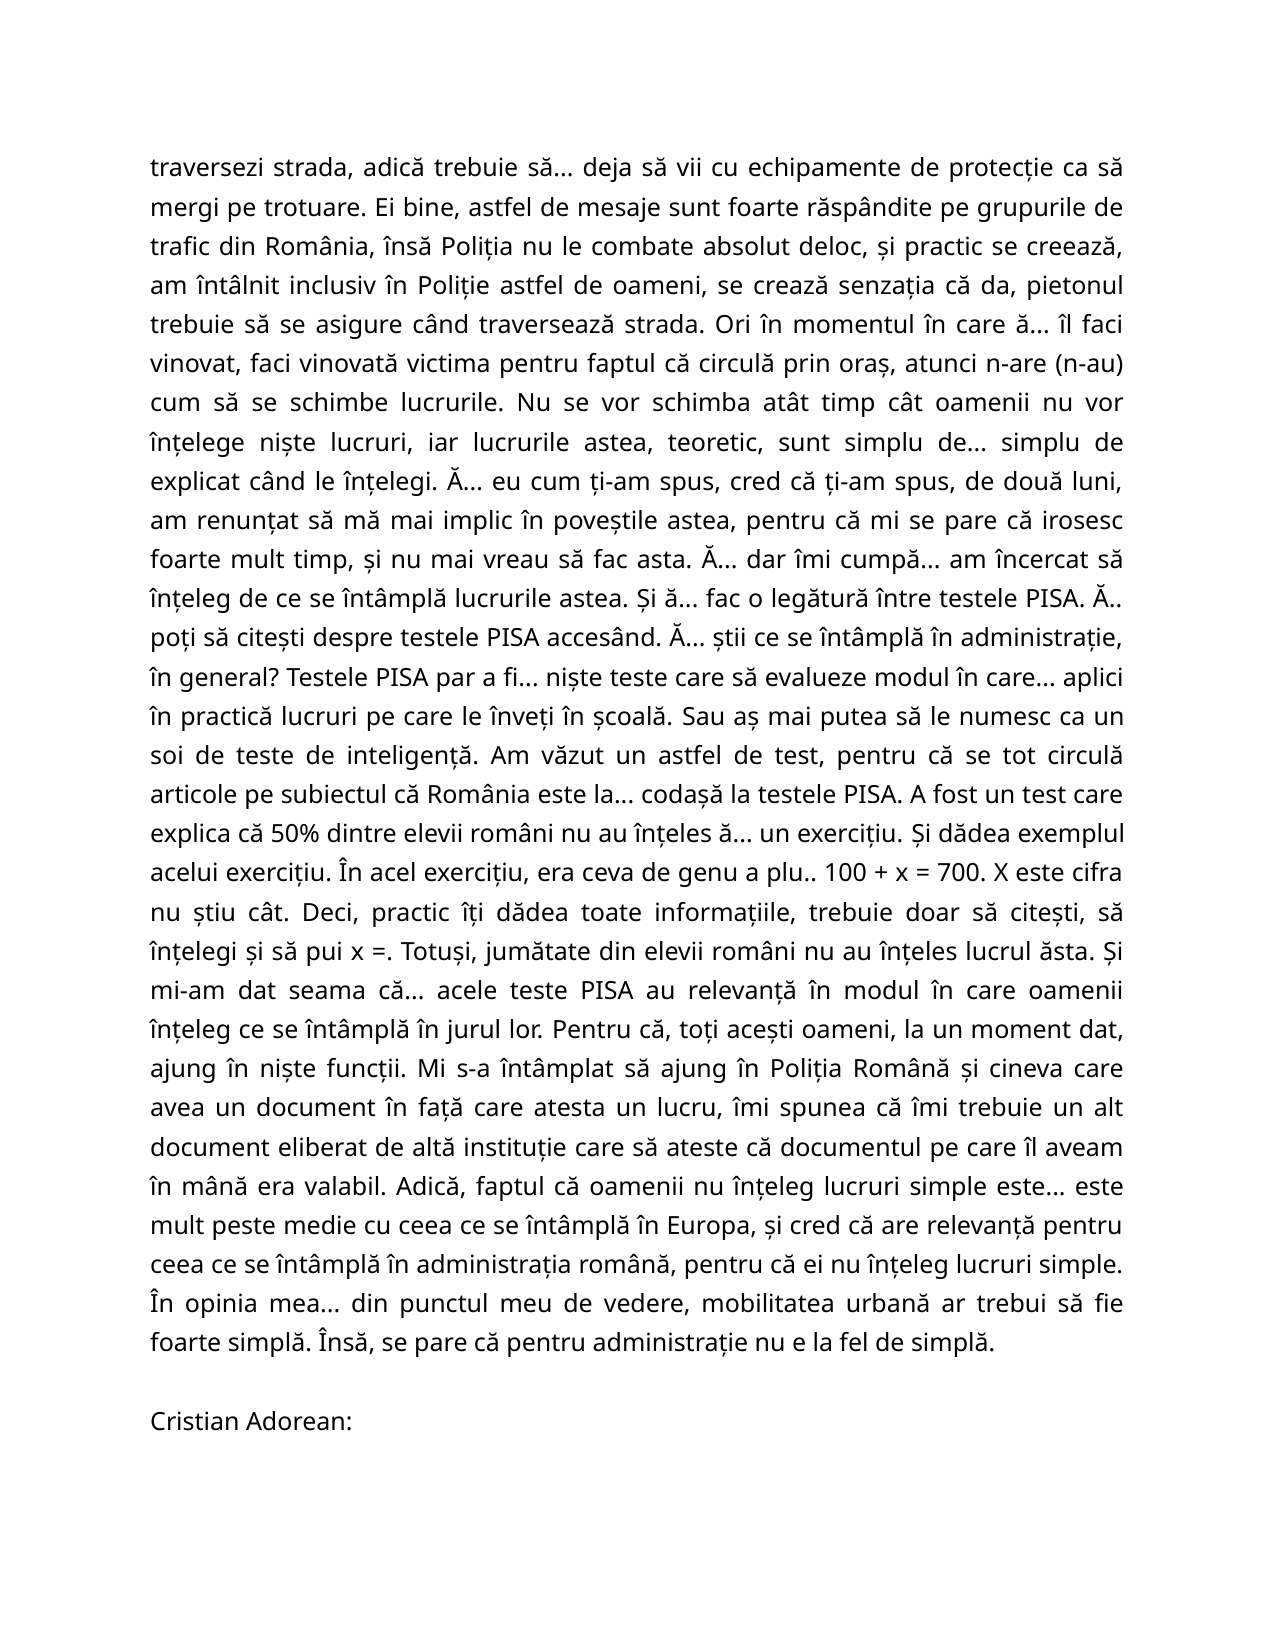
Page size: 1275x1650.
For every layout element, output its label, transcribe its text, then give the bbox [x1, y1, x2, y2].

text traversezi strada, adică trebuie să... deja să vii cu echipamente de protecție ca să mergi pe trotuare. Ei bine, astfel de mesaje sunt foarte răspândite pe grupurile de trafic din România, însă Poliția nu le combate absolut deloc, și practic se creează, am întâlnit inclusiv în Poliție astfel de oameni, se crează senzația că da, pietonul trebuie să se asigure când traversează strada. Ori în momentul în care ă... îl faci vinovat, faci vinovată victima pentru faptul că circulă prin oraș, atunci n-are (n-au) cum să se schimbe lucrurile. Nu se vor schimba atât timp cât oamenii nu vor înțelege niște lucruri, iar lucrurile astea, teoretic, sunt simplu de... simplu de explicat când le înțelegi. Ă... eu cum ți-am spus, cred că ți-am spus, de două luni, am renunțat să mă mai implic în poveștile astea, pentru că mi se pare că irosesc foarte mult timp, și nu mai vreau să fac asta. Ă... dar îmi cumpă... am încercat să înțeleg de ce se întâmplă lucrurile astea. Și ă... fac o legătură între testele PISA. Ă.. poți să citești despre testele PISA accesând. Ă... știi ce se întâmplă în administrație, în general? Testele PISA par a fi... niște teste care să evalueze modul în care... aplici în practică lucruri pe care le înveți în școală. Sau aș mai putea să le numesc ca un soi de teste de inteligență. Am văzut un astfel de test, pentru că se tot circulă articole pe subiectul că România este la... codașă la testele PISA. A fost un test care explica că 50% dintre elevii români nu au înțeles ă... un exercițiu. Și dădea exemplul acelui exercițiu. În acel exercițiu, era ceva de genu a plu.. 100 + x = 700. X este cifra nu știu cât. Deci, practic îți dădea toate informațiile, trebuie doar să citești, să înțelegi și să pui x =. Totuși, jumătate din elevii români nu au înțeles lucrul ăsta. Și mi-am dat seama că... acele teste PISA au relevanță în modul în care oamenii înțeleg ce se întâmplă în jurul lor. Pentru că, toți acești oameni, la un moment dat, ajung în niște funcții. Mi s-a întâmplat să ajung în Poliția Română și cineva care avea un document în față care atesta un lucru, îmi spunea că îmi trebuie un alt document eliberat de altă instituție care să ateste că documentul pe care îl aveam în mână era valabil. Adică, faptul că oamenii nu înțeleg lucruri simple este... este mult peste medie cu ceea ce se întâmplă în Europa, și cred că are relevanță pentru ceea ce se întâmplă în administrația română, pentru că ei nu înțeleg lucruri simple. În opinia mea... din punctul meu de vedere, mobilitatea urbană ar trebui să fie foarte simplă. Însă, se pare că pentru administrație nu e la fel de simplă. [150, 150, 1125, 1359]
text Cristian Adorean: [150, 1403, 1125, 1437]
